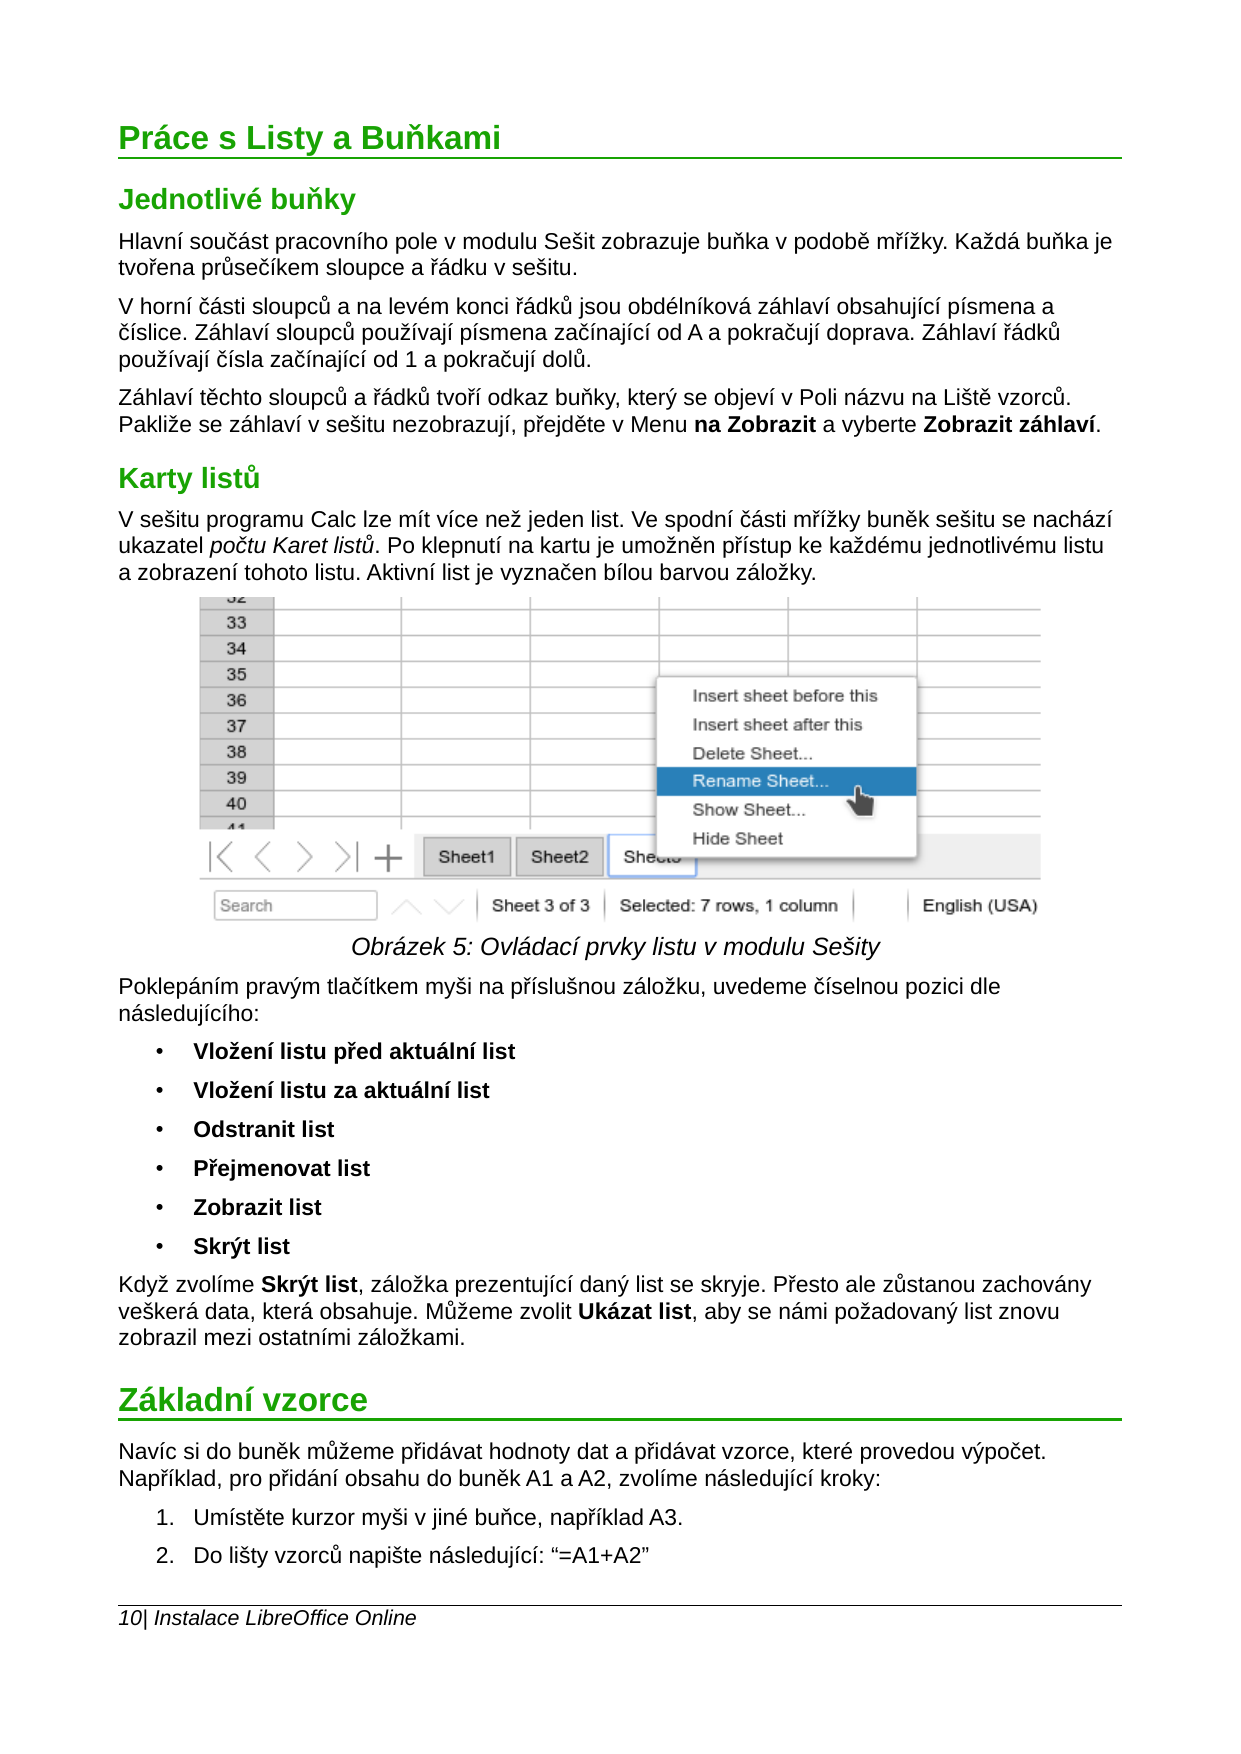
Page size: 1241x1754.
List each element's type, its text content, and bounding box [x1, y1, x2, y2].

text Hlavní součást pracovního pole v modulu Sešit zobrazuje buňka v podobě mřížky. Každá buňka je tvořena průsečíkem sloupce a řádku v sešitu. [118, 228, 1122, 280]
text V sešitu programu Calc lze mít více než jeden list. Ve spodní části mřížky buněk sešitu se nachází ukazatel počtu Karet listů. Po klepnutí na kartu je umožněn přístup ke každému jednotlivému listu a zobrazení tohoto listu. Aktivní list je vyznačen bílou barvou záložky. [118, 506, 1122, 585]
text Navíc si do buněk můžeme přidávat hodnoty dat a přidávat vzorce, které provedou výpočet. Například, pro přidání obsahu do buněk A1 a A2, zvolíme následující kroky: [118, 1438, 1122, 1491]
text Když zvolíme Skrýt list, záložka prezentující daný list se skryje. Přesto ale zůstanou zachovány veškerá data, která obsahuje. Můžeme zvolit Ukázat list, aby se námi požadovaný list znovu zobrazil mezi ostatními záložkami. [118, 1271, 1122, 1351]
list Do lišty vzorců napište následující: “=A1+A2” [156, 1542, 1122, 1569]
list Přejmenovat list [156, 1155, 1122, 1181]
list Zobrazit list [156, 1194, 1122, 1220]
subtitle Jednotlivé buňky [118, 182, 1122, 216]
list Vložení listu před aktuální list [156, 1038, 1122, 1065]
subtitle Práce s Listy a Buňkami [118, 118, 1122, 157]
list Odstranit list [156, 1116, 1122, 1142]
subtitle Karty listů [118, 461, 1122, 494]
list Vložení listu za aktuální list [156, 1077, 1122, 1103]
list Umístěte kurzor myši v jiné buňce, například A3. [156, 1503, 1122, 1530]
text Záhlaví těchto sloupců a řádků tvoří odkaz buňky, který se objeví v Poli názvu na Liště vzorců. Pakliže se záhlaví v sešitu nezobrazují, přejděte v Menu na Zobrazit a vyberte Zobrazit záhlaví. [118, 384, 1122, 437]
picture [199, 597, 1041, 933]
text V horní části sloupců a na levém konci řádků jsou obdélníková záhlaví obsahující písmena a číslice. Záhlaví sloupců používají písmena začínající od A a pokračují doprava. Záhlaví řádků používají čísla začínající od 1 a pokračují dolů. [118, 293, 1122, 372]
subtitle Základní vzorce [118, 1380, 1122, 1418]
text Obrázek 5: Ovládací prvky listu v modulu Sešity [187, 598, 1054, 961]
text Poklepáním pravým tlačítkem myši na příslušnou záložku, uvedeme číselnou pozici dle následujícího: [118, 973, 1122, 1026]
list Skrýt list [156, 1233, 1122, 1259]
